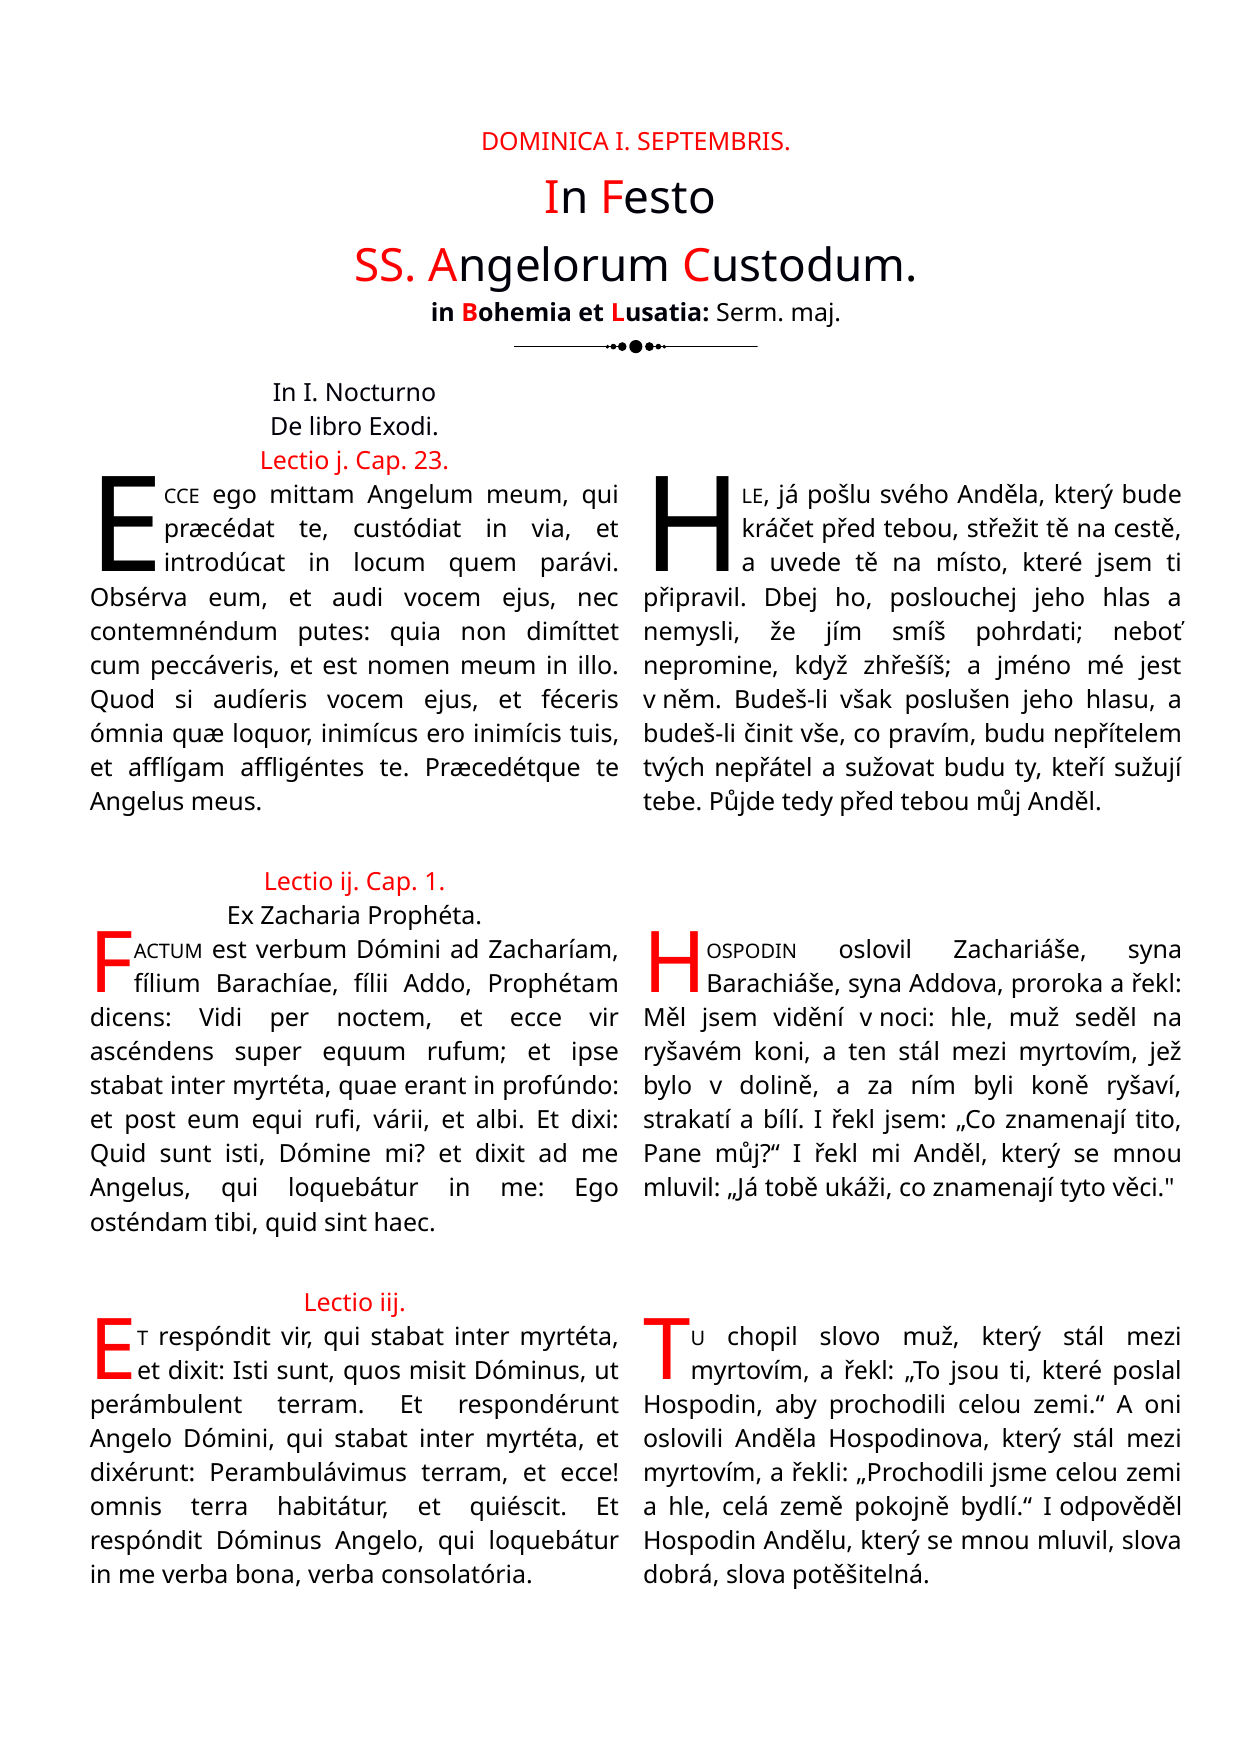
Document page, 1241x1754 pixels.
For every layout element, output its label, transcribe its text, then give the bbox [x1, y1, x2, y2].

table_cell Lectio iij. Et respóndit vir, qui stabat inter myrtéta, et dixit: Isti sunt, quos misit Dóminus, ut perámbulent terram. Et respondérunt Angelo Dómini, qui stabat inter myrtéta, et dixérunt: Perambulávimus terram, et ecce! omnis terra habitátur, et quiéscit. Et respóndit Dóminus Angelo, qui loquebátur in me verba bona, verba consolatória. [78, 1278, 631, 1631]
table_cell Hle, já pošlu svého Anděla, který bude kráčet před tebou, střežit tě na cestě, a uvede tě na místo, které jsem ti připravil. Dbej ho, poslouchej jeho hlas a nemysli, že jím smíš pohrdati; neboť nepromine, když zhřešíš; a jméno mé jest v něm. Budeš-li však poslušen jeho hlasu, a budeš-li činit vše, co pravím, budu nepřítelem tvých nepřátel a sužovat budu ty, kteří sužují tebe. Půjde tedy před tebou můj Anděl. [631, 369, 1194, 858]
table_cell Lectio ij. Cap. 1. Ex Zacharia Prophéta. Factum est verbum Dómini ad Zacharíam, fílium Barachíae, fílii Addo, Prophétam dicens: Vidi per noctem, et ecce vir ascéndens super equum rufum; et ipse stabat inter myrtéta, quae erant in profúndo: et post eum equi rufi, várii, et albi. Et dixi: Quid sunt isti, Dómine mi? et dixit ad me Angelus, qui loquebátur in me: Ego osténdam tibi, quid sint haec. [78, 858, 631, 1278]
table_cell In I. Nocturno De libro Exodi. Lectio j. Cap. 23. Ecce ego mittam Angelum meum, qui præcédat te, custódiat in via, et introdúcat in locum quem parávi. Obsérva eum, et audi vocem ejus, nec contemnéndum putes: quia non dimíttet cum peccáveris, et est nomen meum in illo. Quod si audíeris vocem ejus, et féceris ómnia quæ loquor, inimícus ero inimícis tuis, et afflígam affligéntes te. Præcedétque te Angelus meus. [78, 369, 631, 858]
table_cell Tu chopil slovo muž, který stál mezi myrtovím, a řekl: „To jsou ti, které poslal Hospodin, aby prochodili celou zemi.“ A oni oslovili Anděla Hospodinova, který stál mezi myrtovím, a řekli: „Prochodili jsme celou zemi a hle, celá země pokojně bydlí.“ I odpověděl Hospodin Andělu, který se mnou mluvil, slova dobrá, slova potěšitelná. [631, 1278, 1194, 1631]
table_cell Hospodin oslovil Zachariáše, syna Barachiáše, syna Addova, proroka a řekl: Měl jsem vidění v noci: hle, muž seděl na ryšavém koni, a ten stál mezi myrtovím, jež bylo v dolině, a za ním byli koně ryšaví, strakatí a bílí. I řekl jsem: „Co znamenají tito, Pane můj?“ I řekl mi Anděl, který se mnou mluvil: „Já tobě ukáži, co znamenají tyto věci." [631, 858, 1194, 1278]
table_header DOMINICA I. SEPTEMBRIS. In Festo SS. Angelorum Custodum. in Bohemia et Lusatia: Serm. maj. [78, 118, 1194, 369]
